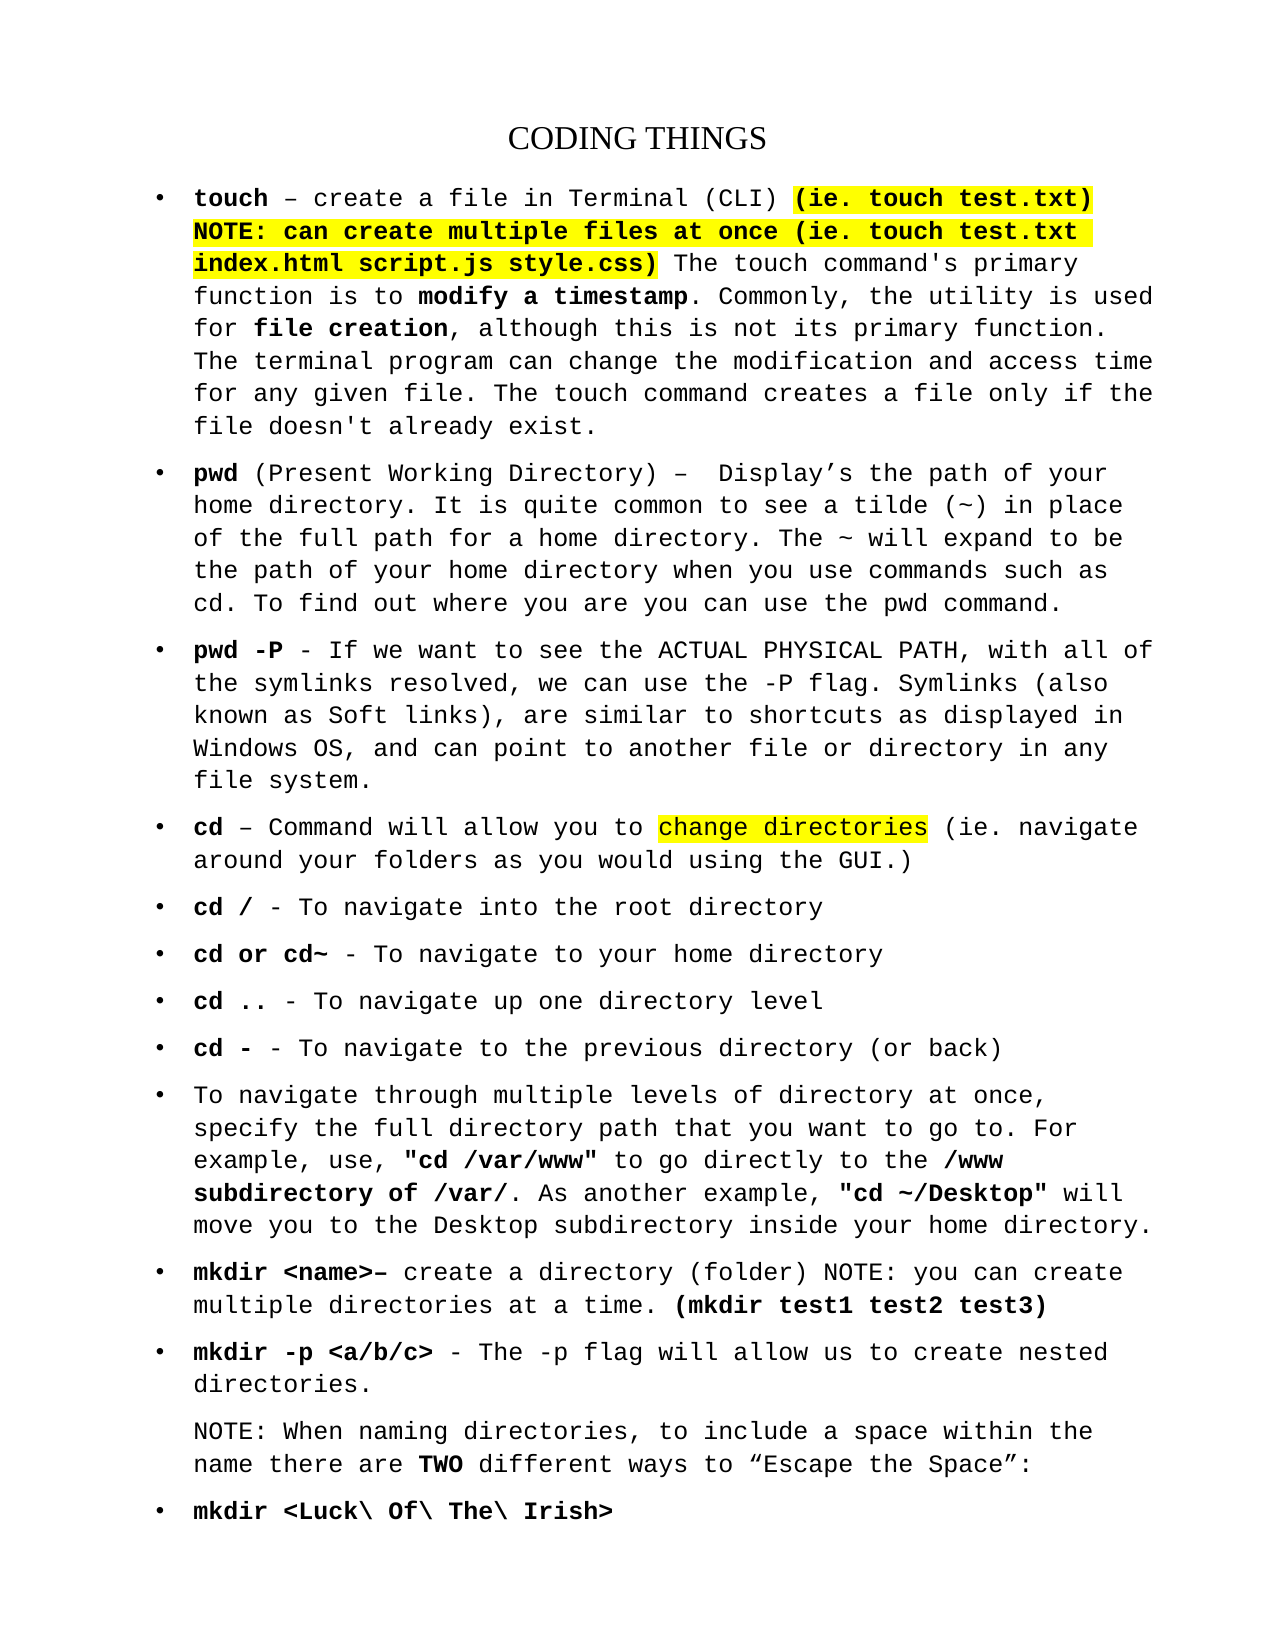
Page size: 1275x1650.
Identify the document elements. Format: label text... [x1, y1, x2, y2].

list cd – Command will allow you to change directories (ie. navigate around your folders as you would using the GUI.) [156, 815, 1157, 876]
list touch – create a file in Terminal (CLI) (ie. touch test.txt) NOTE: can create multiple files at once (ie. touch test.txt index.html script.js style.css) The touch command's primary function is to modify a timestamp. Commonly, the utility is used for file creation, although this is not its primary function. The terminal program can change the modification and access time for any given file. The touch command creates a file only if the file doesn't already exist. [156, 186, 1157, 442]
list pwd (Present Working Directory) – Display’s the path of your home directory. It is quite common to see a tilde (~) in place of the full path for a home directory. The ~ will expand to be the path of your home directory when you use commands such as cd. To find out where you are you can use the pwd command. [156, 461, 1157, 619]
list mkdir -p <a/b/c> - The -p flag will allow us to create nested directories. [156, 1339, 1157, 1400]
list cd / - To navigate into the root directory [156, 894, 1157, 923]
list cd or cd~ - To navigate to your home directory [156, 941, 1157, 970]
list cd - - To navigate to the previous directory (or back) [156, 1036, 1157, 1064]
list pwd -P - If we want to see the ACTUAL PHYSICAL PATH, with all of the symlinks resolved, we can use the -P flag. Symlinks (also known as Soft links), are similar to shortcuts as displayed in Windows OS, and can point to another file or directory in any file system. [156, 638, 1157, 796]
list mkdir <Luck\ Of\ The\ Irish> [156, 1498, 1157, 1527]
list cd .. - To navigate up one directory level [156, 988, 1157, 1017]
list To navigate through multiple levels of directory at once, specify the full directory path that you want to go to. For example, use, "cd /var/www" to go directly to the /www subdirectory of /var/. As another example, "cd ~/Desktop" will move you to the Desktop subdirectory inside your home directory. [156, 1083, 1157, 1241]
list NOTE: When naming directories, to include a space within the name there are TWO different ways to “Escape the Space”: [156, 1419, 1157, 1480]
list mkdir <name>– create a directory (folder) NOTE: you can create multiple directories at a time. (mkdir test1 test2 test3) [156, 1260, 1157, 1321]
